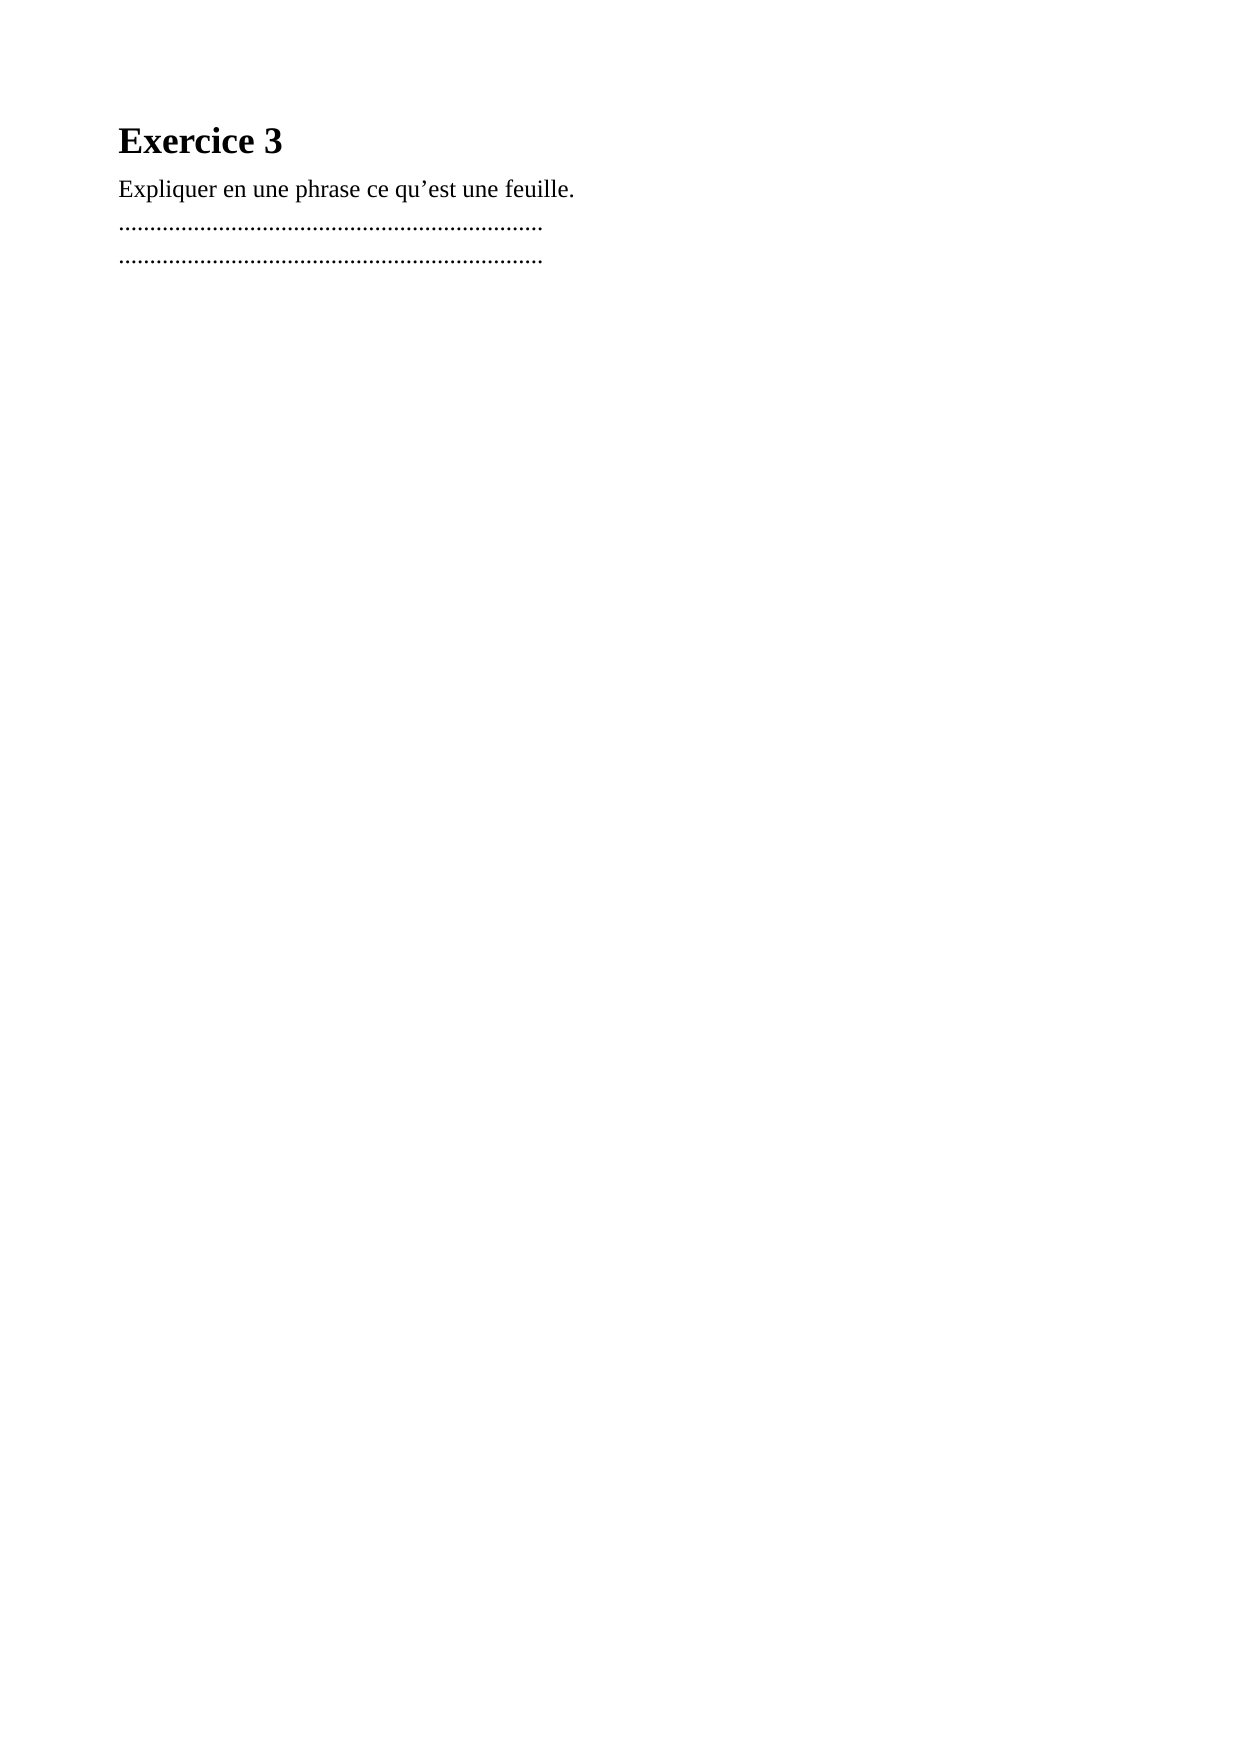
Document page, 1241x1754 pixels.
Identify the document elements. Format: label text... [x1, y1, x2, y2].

text Expliquer en une phrase ce qu’est une feuille. .................................................................... .................................................................... [118, 174, 1122, 268]
subtitle Exercice 3 [118, 118, 1122, 161]
